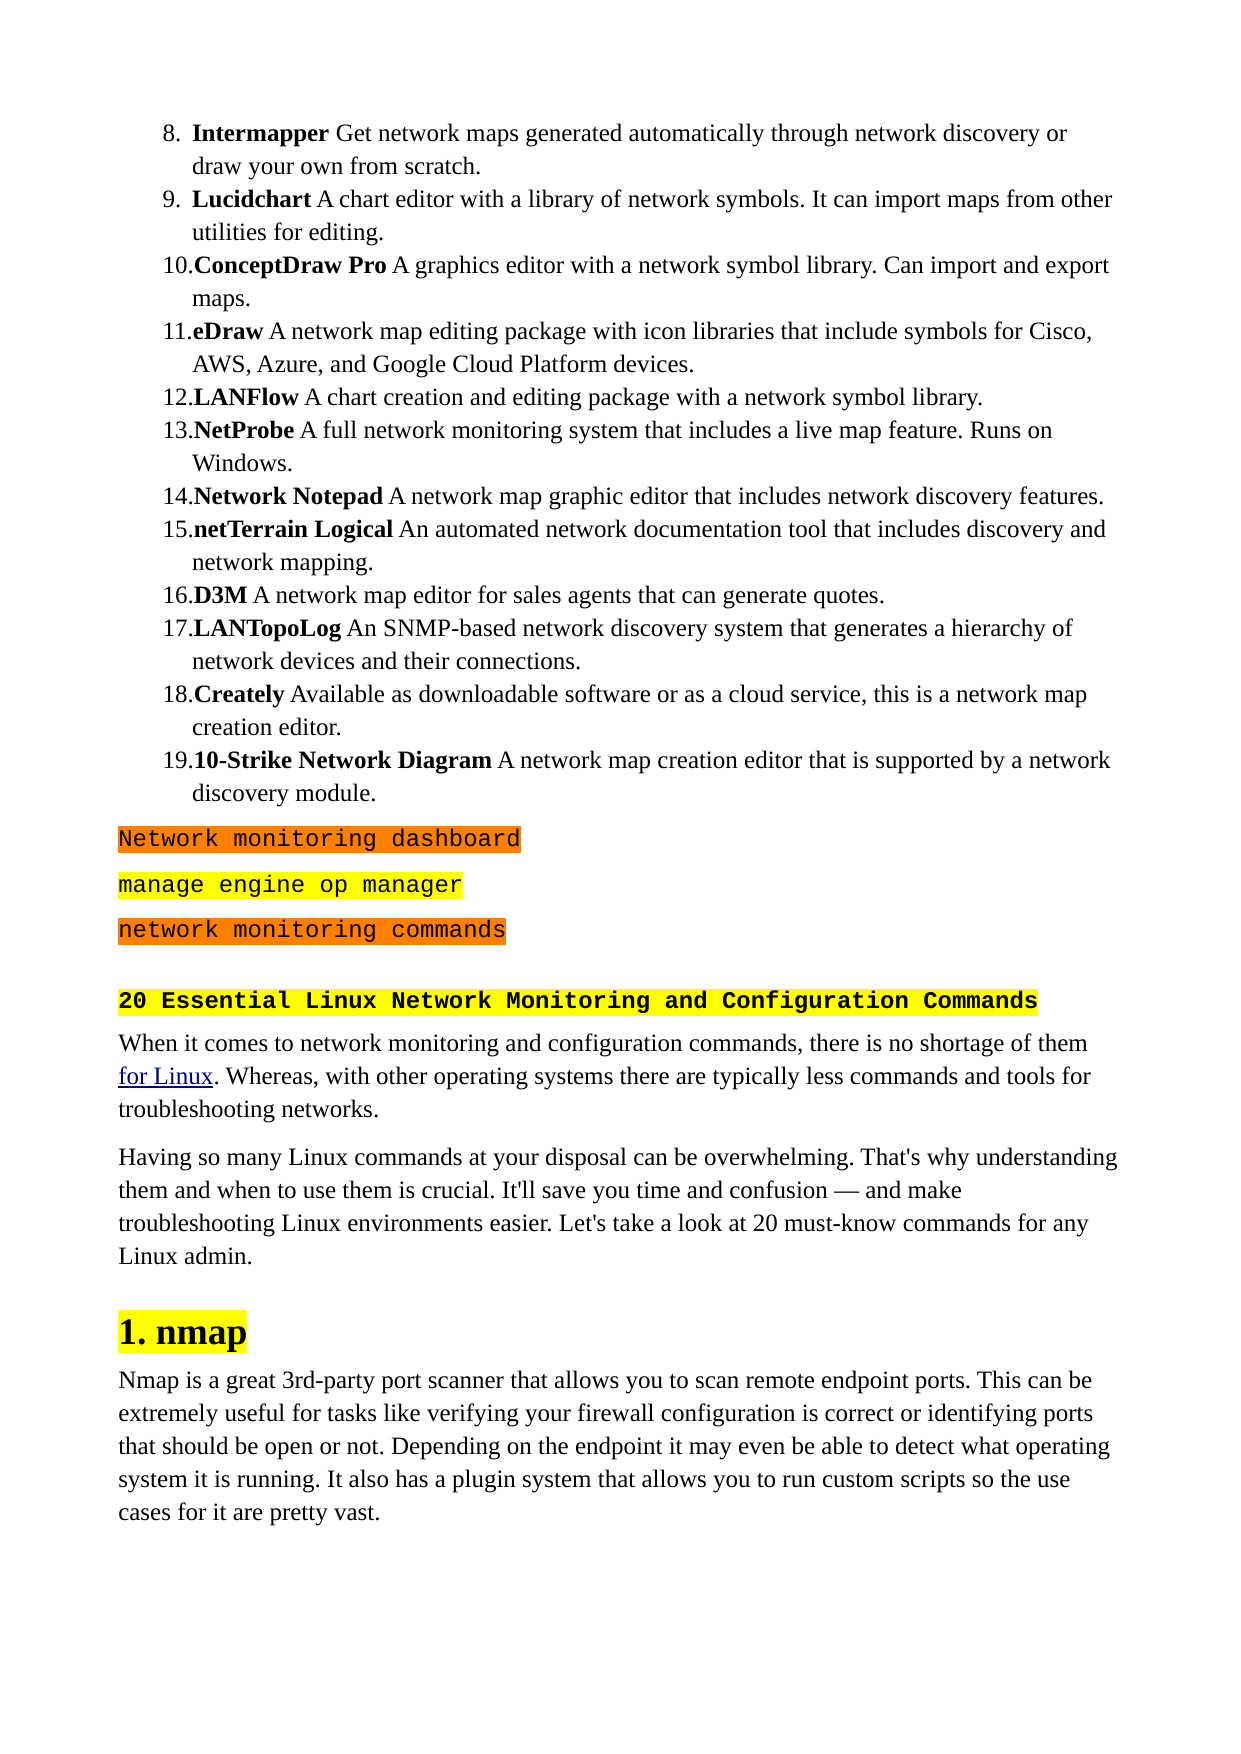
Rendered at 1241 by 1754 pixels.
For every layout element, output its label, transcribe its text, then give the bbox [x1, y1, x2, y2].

text Having so many Linux commands at your disposal can be overwhelming. That's why understanding them and when to use them is crucial. It'll save you time and confusion — and make troubleshooting Linux environments easier. Let's take a look at 20 must-know commands for any Linux admin. [118, 1142, 1122, 1270]
list eDraw A network map editing package with icon libraries that include symbols for Cisco, AWS, Azure, and Google Cloud Platform devices. [162, 316, 1122, 378]
list NetProbe A full network monitoring system that includes a live map feature. Runs on Windows. [162, 415, 1122, 477]
text network monitoring commands [118, 918, 1122, 945]
text Nmap is a great 3rd-party port scanner that allows you to scan remote endpoint ports. This can be extremely useful for tasks like verifying your firewall configuration is correct or identifying ports that should be open or not. Depending on the endpoint it may even be able to detect what operating system it is running. It also has a plugin system that allows you to run custom scripts so the use cases for it are pretty vast. [118, 1365, 1122, 1526]
list netTerrain Logical An automated network documentation tool that includes discovery and network mapping. [162, 514, 1122, 576]
text When it comes to network monitoring and configuration commands, there is no shortage of them for Linux. Whereas, with other operating systems there are typically less commands and tools for troubleshooting networks. [118, 1028, 1122, 1123]
list ConceptDraw Pro A graphics editor with a network symbol library. Can import and export maps. [162, 250, 1122, 312]
text manage engine op manager [118, 872, 1122, 899]
list Creately Available as downloadable software or as a cloud service, this is a network map creation editor. [162, 679, 1122, 741]
subtitle 20 Essential Linux Network Monitoring and Configuration Commands [118, 989, 1122, 1016]
subtitle 1. nmap [118, 1309, 1122, 1353]
list 10-Strike Network Diagram A network map creation editor that is supported by a network discovery module. [162, 746, 1122, 807]
list Lucidchart A chart editor with a library of network symbols. It can import maps from other utilities for editing. [162, 184, 1122, 246]
list LANFlow A chart creation and editing package with a network symbol library. [162, 382, 1122, 411]
list D3M A network map editor for sales agents that can generate quotes. [162, 580, 1122, 609]
text Network monitoring dashboard [118, 826, 1122, 853]
list Intermapper Get network maps generated automatically through network discovery or draw your own from scratch. [162, 118, 1122, 180]
list LANTopoLog An SNMP-based network discovery system that generates a hierarchy of network devices and their connections. [162, 613, 1122, 675]
list Network Notepad A network map graphic editor that includes network discovery features. [162, 481, 1122, 510]
